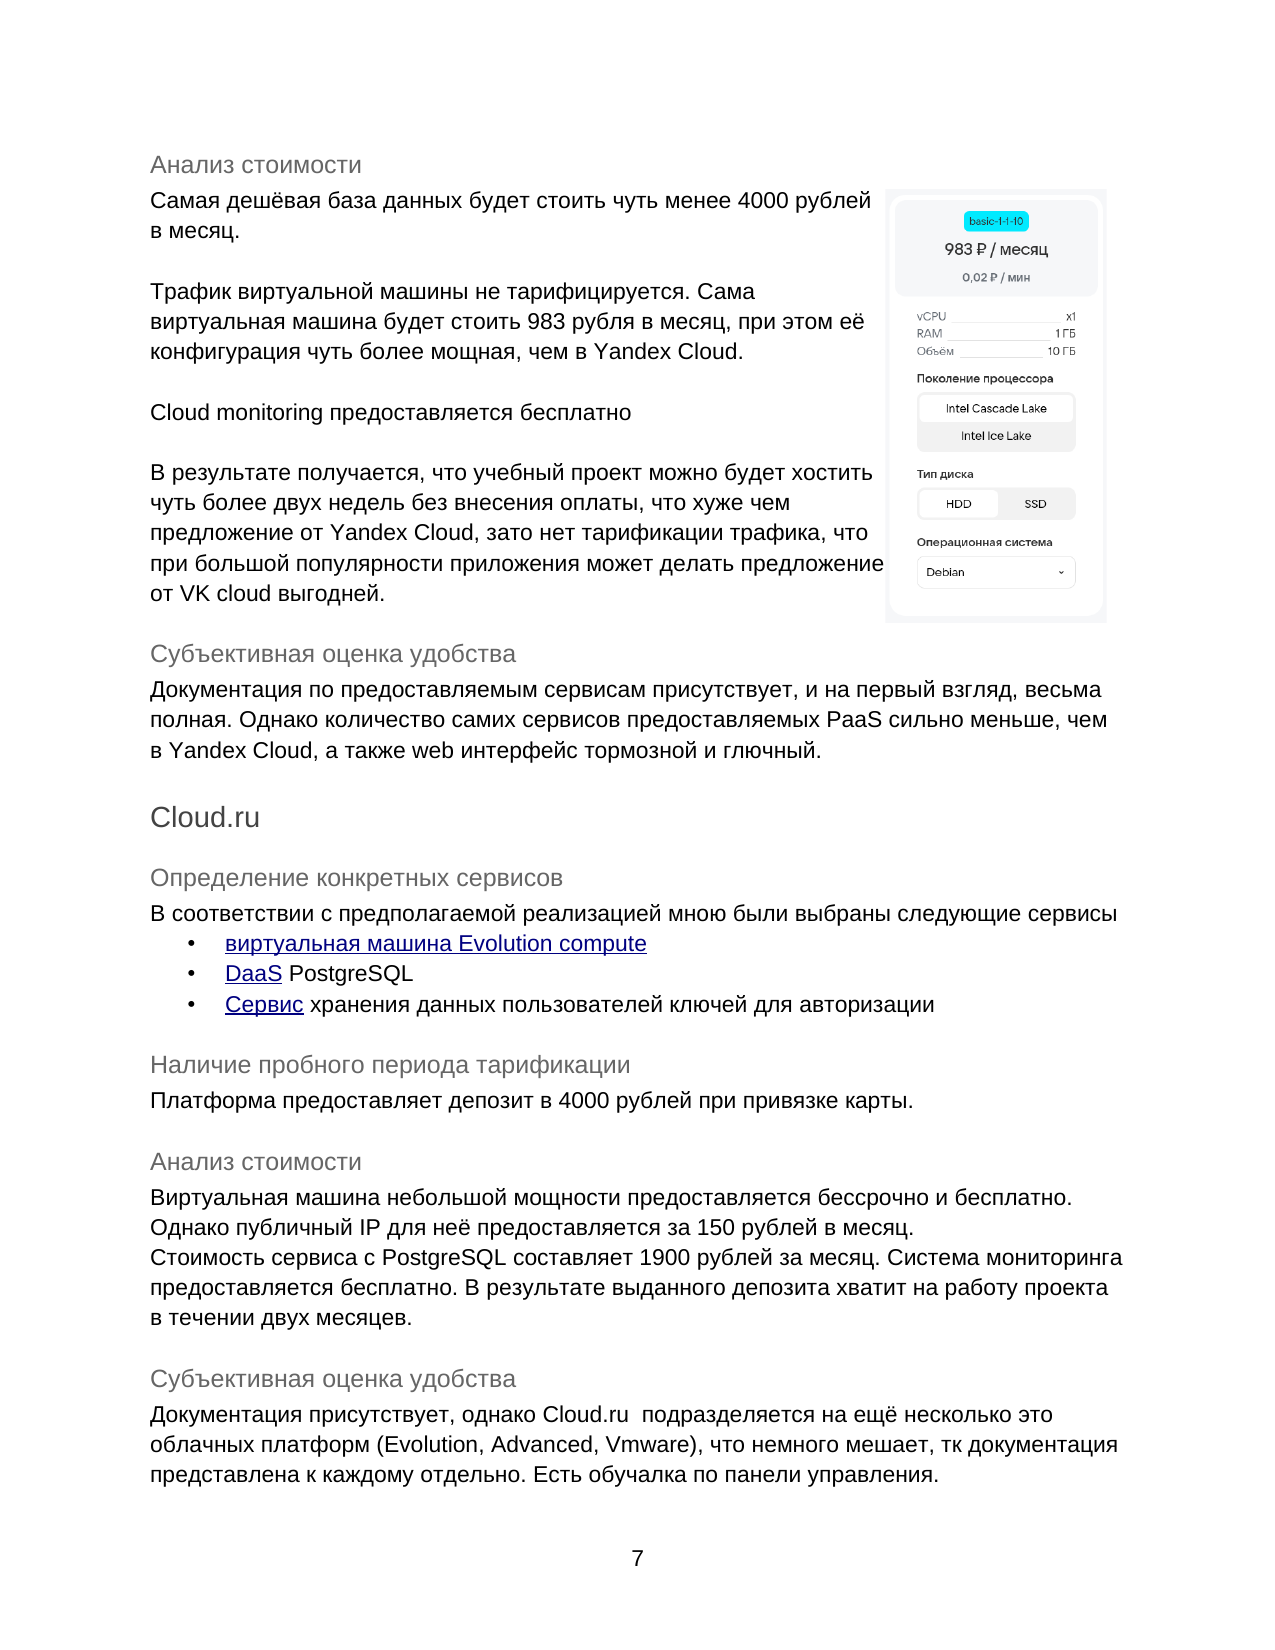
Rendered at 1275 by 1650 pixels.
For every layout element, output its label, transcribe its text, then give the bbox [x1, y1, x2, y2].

text Самая дешёвая база данных будет стоить чуть менее 4000 рублей в месяц. [150, 187, 1125, 244]
text Cloud monitoring предоставляется бесплатно [150, 398, 885, 425]
subtitle Анализ стоимости [150, 150, 1125, 179]
text В результате получается, что учебный проект можно будет хостить чуть более двух недель без внесения оплаты, что хуже чем предложение от Yandex Cloud, зато нет тарификации трафика, что при большой популярности приложения может делать предложение от VK cloud выгодней. [150, 459, 885, 606]
text В соответствии с предполагаемой реализацией мною были выбраны следующие сервисы [150, 900, 1125, 926]
text Виртуальная машина небольшой мощности предоставляется бессрочно и бесплатно. Однако публичный IP для неё предоставляется за 150 рублей в месяц. [150, 1183, 1125, 1240]
text Платформа предоставляет депозит в 4000 рублей при привязке карты. [150, 1087, 1125, 1113]
text Документация по предоставляемым сервисам присутствует, и на первый взгляд, весьма полная. Однако количество самих сервисов предоставляемых PaaS сильно меньше, чем в Yandex Cloud, а также web интерфейс тормозной и глючный. [150, 676, 1125, 763]
list виртуальная машина Evolution compute [187, 930, 1125, 957]
text Стоимость сервиса с PostgreSQL составляет 1900 рублей за месяц. Система мониторинга предоставляется бесплатно. В результате выданного депозита хватит на работу проекта в течении двух месяцев. [150, 1244, 1125, 1331]
subtitle Cloud.ru [150, 800, 1125, 834]
subtitle Определение конкретных сервисов [150, 863, 1125, 892]
subtitle Анализ стоимости [150, 1146, 1125, 1175]
subtitle Наличие пробного периода тарификации [150, 1050, 1125, 1079]
list Сервис хранения данных пользователей ключей для авторизации [187, 991, 1125, 1017]
list DaaS PostgreSQL [187, 960, 1125, 987]
subtitle Субъективная оценка удобства [150, 1364, 1125, 1392]
subtitle Субъективная оценка удобства [150, 639, 1125, 668]
picture [885, 189, 1107, 623]
text Трафик виртуальной машины не тарифицируется. Сама виртуальная машина будет стоить 983 рубля в месяц, при этом её конфигурация чуть более мощная, чем в Yandex Cloud. [150, 278, 885, 364]
text Документация присутствует, однако Cloud.ru подразделяется на ещё несколько это облачных платформ (Evolution, Advanced, Vmware), что немного мешает, тк документация представлена к каждому отдельно. Есть обучалка по панели управления. [150, 1401, 1125, 1488]
